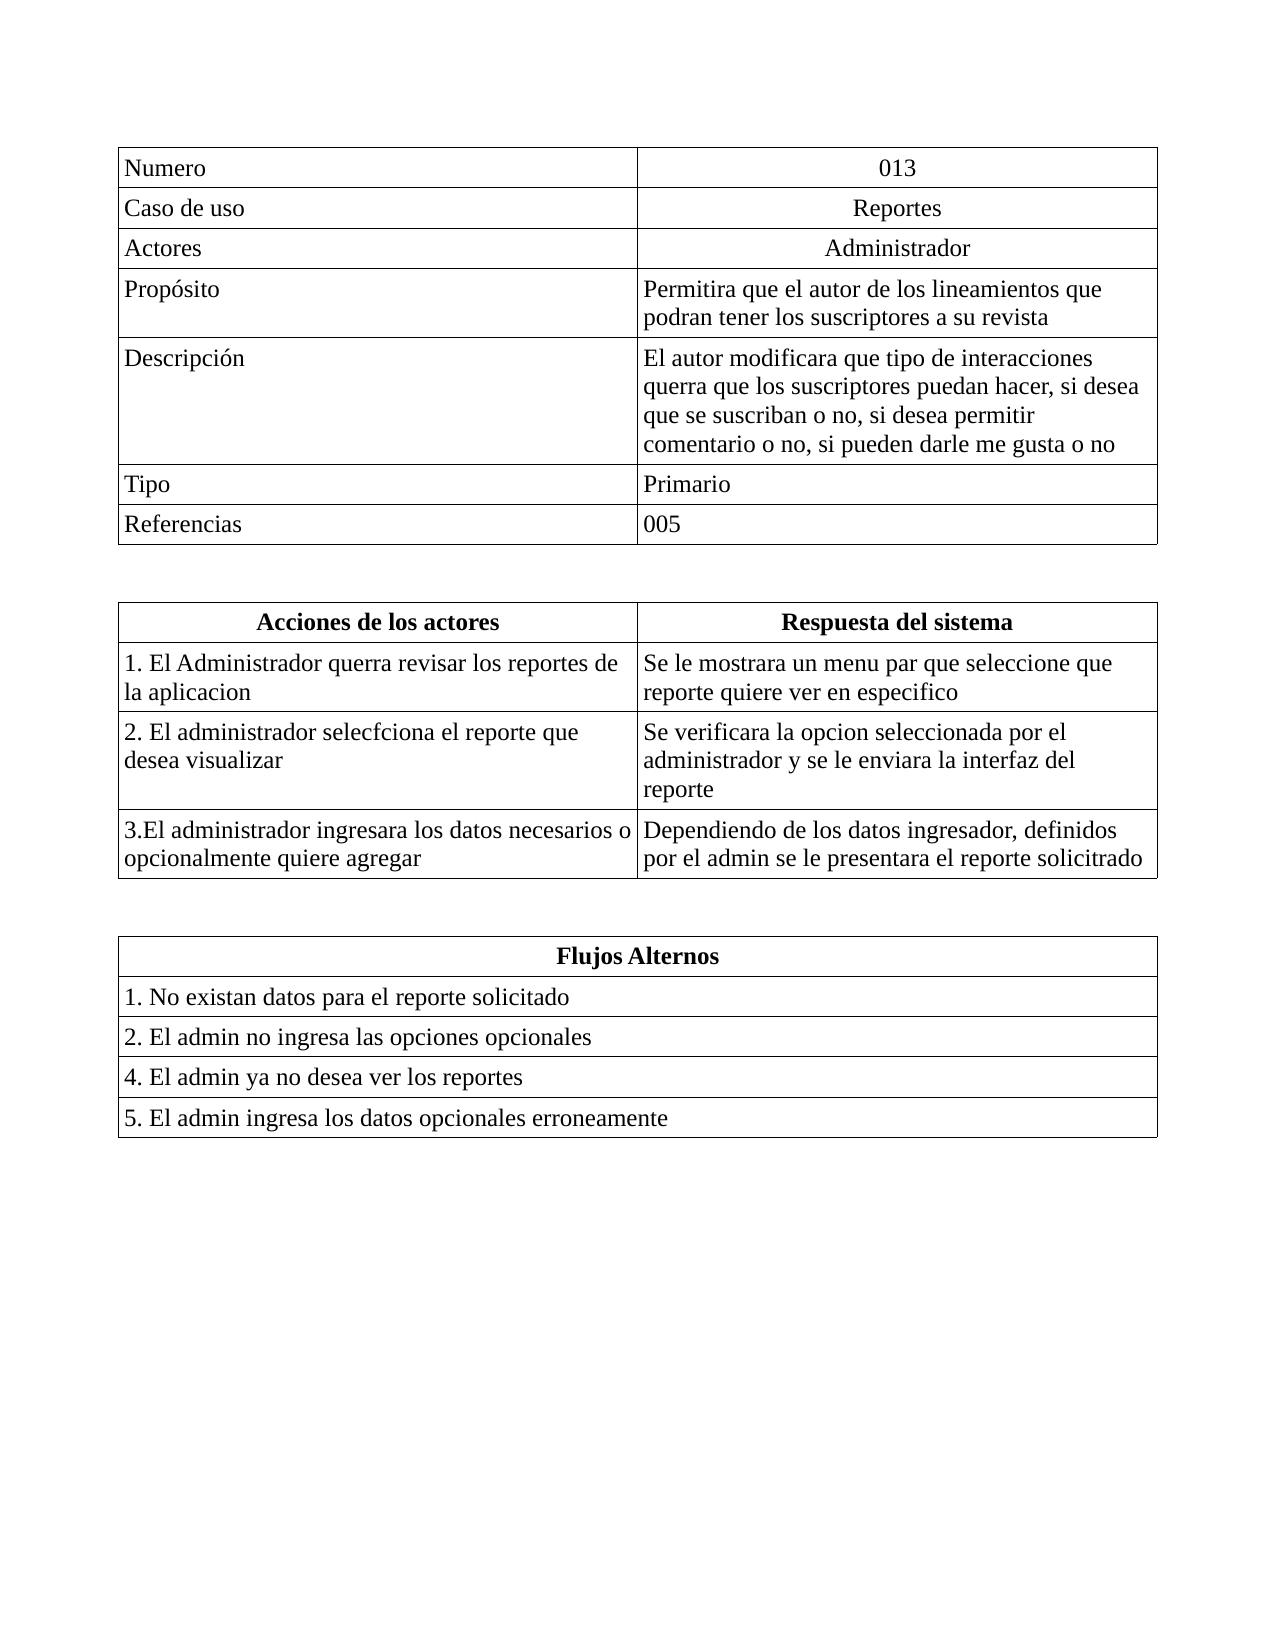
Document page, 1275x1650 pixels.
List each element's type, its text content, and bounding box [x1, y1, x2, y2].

table_cell Administrador [638, 229, 1157, 268]
table_cell 5. El admin ingresa los datos opcionales erroneamente [119, 1098, 1157, 1137]
table_header Numero [119, 148, 637, 187]
table_cell Dependiendo de los datos ingresador, definidos por el admin se le presentara el reporte solicitrado [638, 810, 1157, 878]
table_cell 4. El admin ya no desea ver los reportes [119, 1057, 1157, 1097]
table_cell Primario [638, 465, 1157, 504]
table_cell 1. El Administrador querra revisar los reportes de la aplicacion [119, 643, 637, 711]
table_cell Propósito [119, 269, 637, 337]
table_cell Actores [119, 229, 637, 268]
table_cell Se le mostrara un menu par que seleccione que reporte quiere ver en especifico [638, 643, 1157, 711]
table_header Acciones de los actores [119, 603, 637, 642]
table_header Flujos Alternos [119, 937, 1157, 976]
table_cell Caso de uso [119, 188, 637, 227]
table_cell 2. El admin no ingresa las opciones opcionales [119, 1017, 1157, 1056]
table_cell Permitira que el autor de los lineamientos que podran tener los suscriptores a su revista [638, 269, 1157, 337]
table_cell El autor modificara que tipo de interacciones querra que los suscriptores puedan hacer, si desea que se suscriban o no, si desea permitir comentario o no, si pueden darle me gusta o no [638, 338, 1157, 463]
table_cell Reportes [638, 188, 1157, 227]
table_cell 2. El administrador selecfciona el reporte que desea visualizar [119, 712, 637, 809]
table_cell 1. No existan datos para el reporte solicitado [119, 977, 1157, 1016]
table_header Respuesta del sistema [638, 603, 1157, 642]
table_header 013 [638, 148, 1157, 187]
table_cell Se verificara la opcion seleccionada por el administrador y se le enviara la interfaz del reporte [638, 712, 1157, 809]
table_cell 005 [638, 505, 1157, 544]
table_cell Descripción [119, 338, 637, 463]
table_cell Referencias [119, 505, 637, 544]
table_cell Tipo [119, 465, 637, 504]
table_cell 3.El administrador ingresara los datos necesarios o opcionalmente quiere agregar [119, 810, 637, 878]
